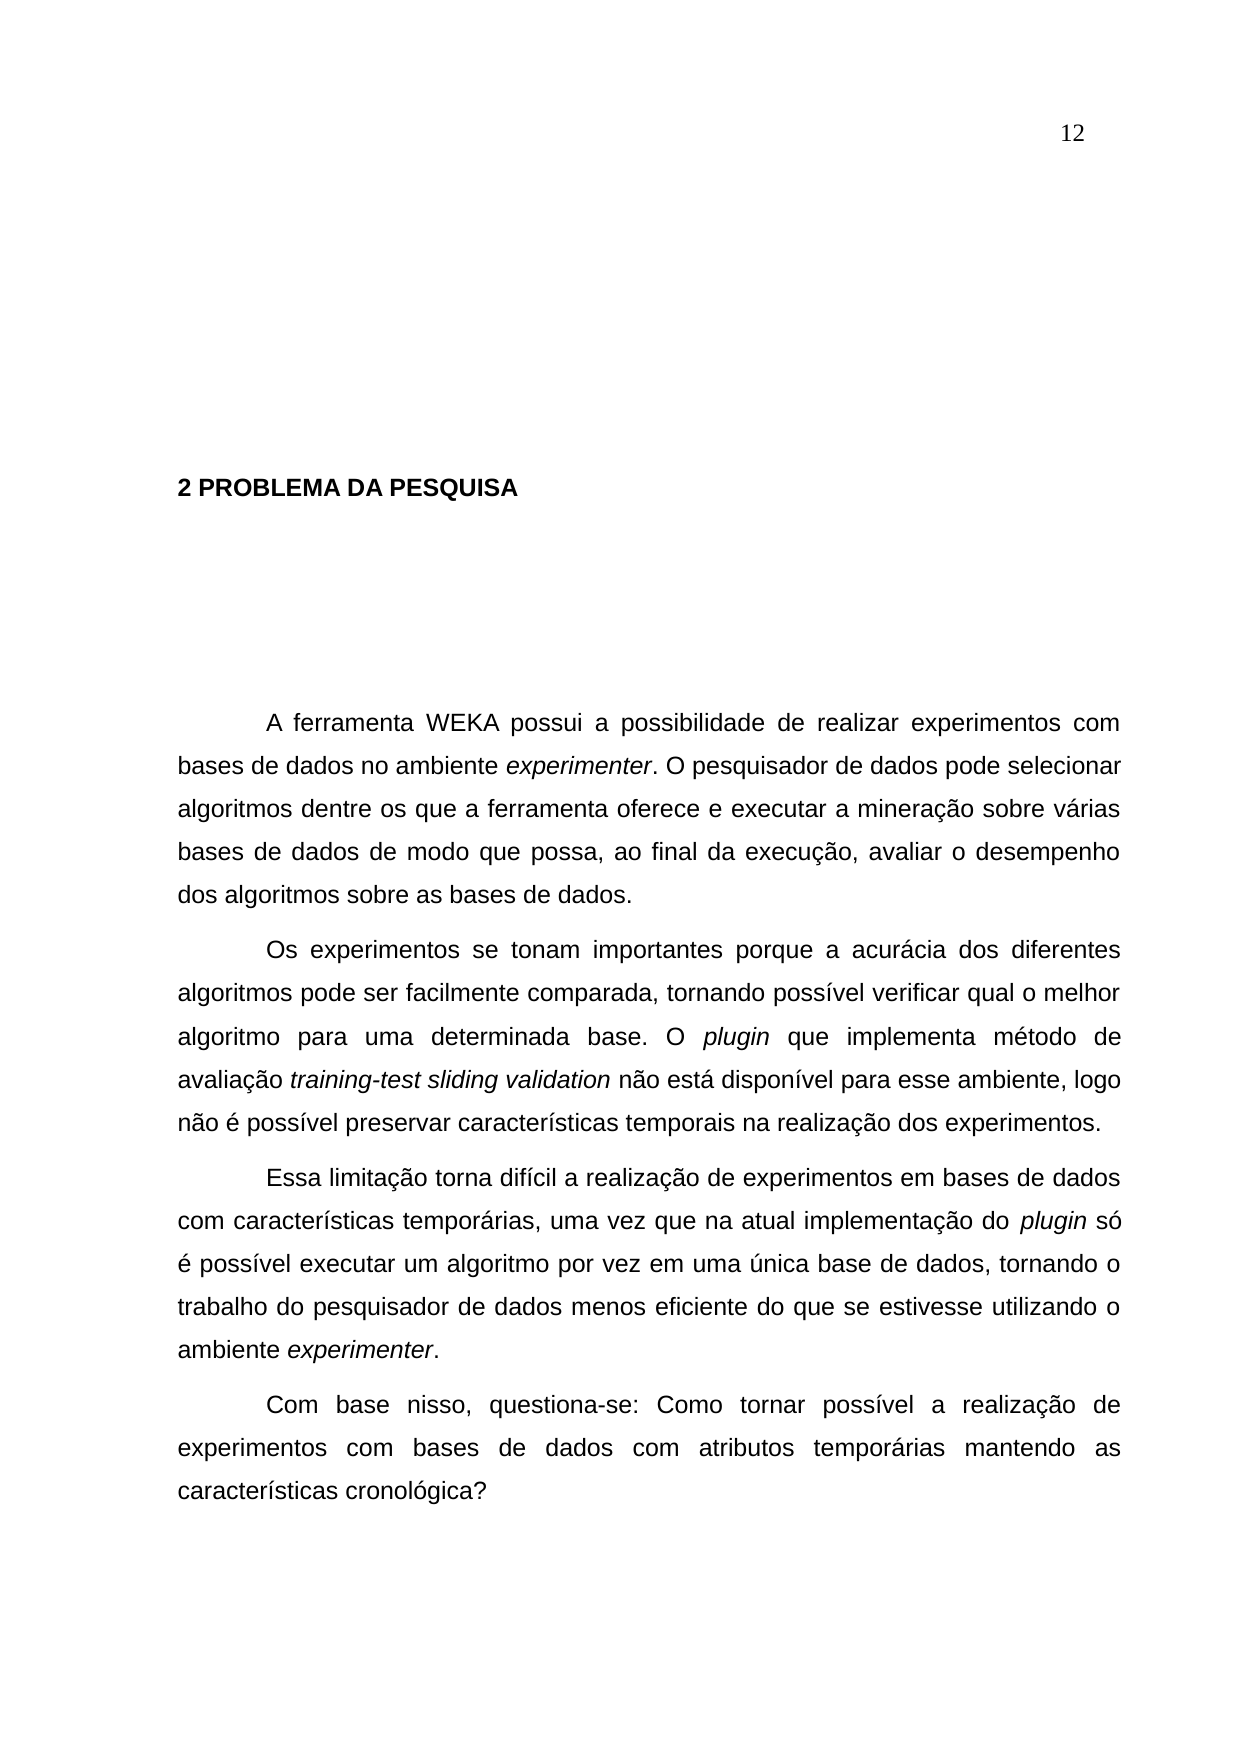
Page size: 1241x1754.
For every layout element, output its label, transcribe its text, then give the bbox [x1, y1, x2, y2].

text Os experimentos se tonam importantes porque a acurácia dos diferentes algoritmos pode ser facilmente comparada, tornando possível verificar qual o melhor algoritmo para uma determinada base. O plugin que implementa método de avaliação training-test sliding validation não está disponível para esse ambiente, logo não é possível preservar características temporais na realização dos experimentos. [177, 935, 1122, 1137]
text Essa limitação torna difícil a realização de experimentos em bases de dados com características temporárias, uma vez que na atual implementação do plugin só é possível executar um algoritmo por vez em uma única base de dados, tornando o trabalho do pesquisador de dados menos eficiente do que se estivesse utilizando o ambiente experimenter. [177, 1163, 1122, 1364]
text A ferramenta WEKA possui a possibilidade de realizar experimentos com bases de dados no ambiente experimenter. O pesquisador de dados pode selecionar algoritmos dentre os que a ferramenta oferece e executar a mineração sobre várias bases de dados de modo que possa, ao final da execução, avaliar o desempenho dos algoritmos sobre as bases de dados. [177, 708, 1122, 909]
text Com base nisso, questiona-se: Como tornar possível a realização de experimentos com bases de dados com atributos temporárias mantendo as características cronológica? [177, 1390, 1122, 1505]
text 2 PROBLEMA DA PESQUISA [177, 472, 1122, 501]
